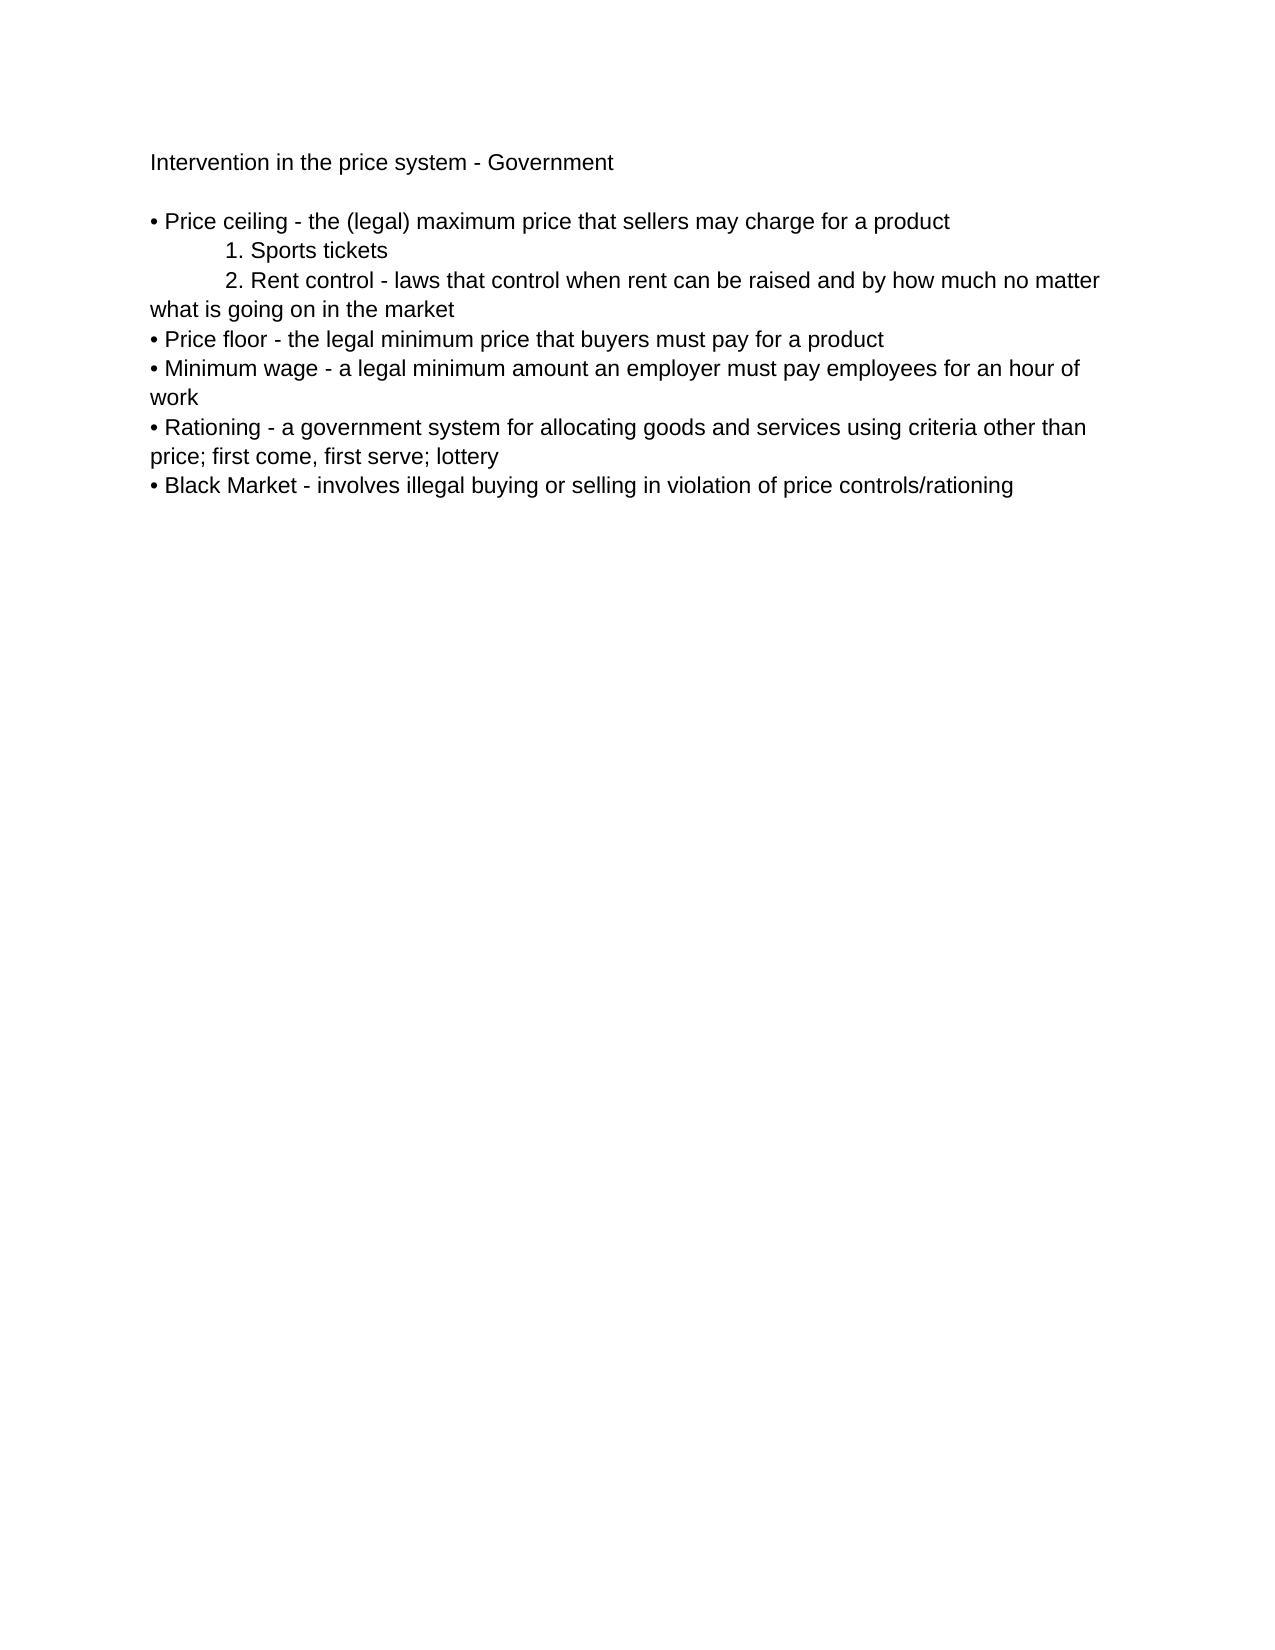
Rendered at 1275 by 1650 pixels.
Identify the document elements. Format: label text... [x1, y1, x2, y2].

text 1. Sports tickets [150, 238, 1125, 264]
text • Black Market - involves illegal buying or selling in violation of price controls/rationing [150, 473, 1125, 499]
text 2. Rent control - laws that control when rent can be raised and by how much no matter what is going on in the market [150, 267, 1125, 322]
text Intervention in the price system - Government [150, 150, 1125, 176]
text • Price floor - the legal minimum price that buyers must pay for a product [150, 326, 1125, 352]
text • Price ceiling - the (legal) maximum price that sellers may charge for a product [150, 209, 1125, 234]
text • Minimum wage - a legal minimum amount an employer must pay employees for an hour of work [150, 356, 1125, 411]
text • Rationing - a government system for allocating goods and services using criteria other than price; first come, first serve; lottery [150, 414, 1125, 469]
